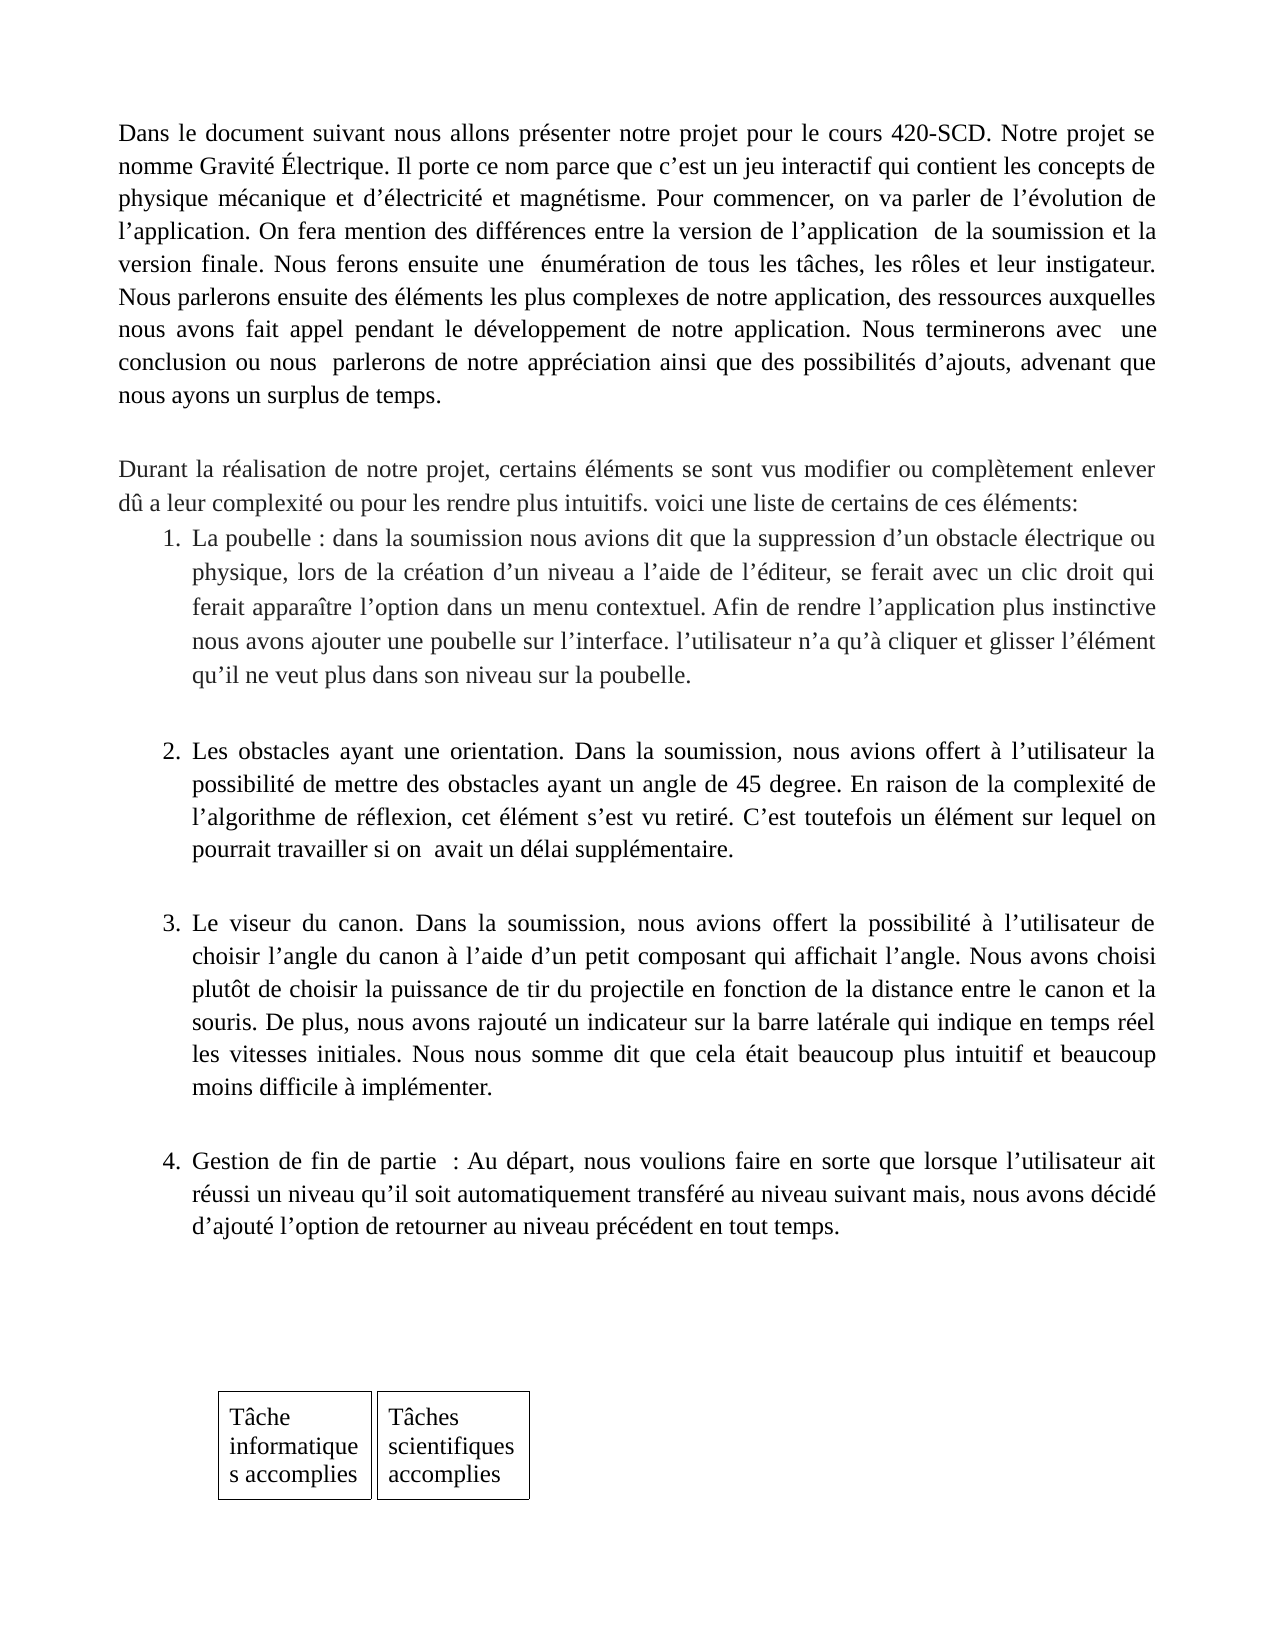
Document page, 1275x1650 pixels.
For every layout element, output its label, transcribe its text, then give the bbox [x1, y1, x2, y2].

table_header Tâches scientifiques accomplies [374, 1388, 532, 1502]
list Gestion de fin de partie : Au départ, nous voulions faire en sorte que lorsque l’utilisateur ait réussi un niveau qu’il soit automatiquement transféré au niveau suivant mais, nous avons décidé d’ajouté l’option de retourner au niveau précédent en tout temps. [162, 1146, 1157, 1240]
table_header Tâche informatiques accomplies [215, 1388, 374, 1502]
text Dans le document suivant nous allons présenter notre projet pour le cours 420-SCD. Notre projet se nomme Gravité Électrique. Il porte ce nom parce que c’est un jeu interactif qui contient les concepts de physique mécanique et d’électricité et magnétisme. Pour commencer, on va parler de l’évolution de l’application. On fera mention des différences entre la version de l’application de la soumission et la version finale. Nous ferons ensuite une énumération de tous les tâches, les rôles et leur instigateur. Nous parlerons ensuite des éléments les plus complexes de notre application, des ressources auxquelles nous avons fait appel pendant le développement de notre application. Nous terminerons avec une conclusion ou nous parlerons de notre appréciation ainsi que des possibilités d’ajouts, advenant que nous ayons un surplus de temps. [118, 118, 1157, 408]
list Le viseur du canon. Dans la soumission, nous avions offert la possibilité à l’utilisateur de choisir l’angle du canon à l’aide d’un petit composant qui affichait l’angle. Nous avons choisi plutôt de choisir la puissance de tir du projectile en fonction de la distance entre le canon et la souris. De plus, nous avons rajouté un indicateur sur la barre latérale qui indique en temps réel les vitesses initiales. Nous nous somme dit que cela était beaucoup plus intuitif et beaucoup moins difficile à implémenter. [162, 908, 1157, 1101]
list Les obstacles ayant une orientation. Dans la soumission, nous avions offert à l’utilisateur la possibilité de mettre des obstacles ayant un angle de 45 degree. En raison de la complexité de l’algorithme de réflexion, cet élément s’est vu retiré. C’est toutefois un élément sur lequel on pourrait travailler si on avait un délai supplémentaire. [162, 736, 1157, 863]
list La poubelle : dans la soumission nous avions dit que la suppression d’un obstacle électrique ou physique, lors de la création d’un niveau a l’aide de l’éditeur, se ferait avec un clic droit qui ferait apparaître l’option dans un menu contextuel. Afin de rendre l’application plus instinctive nous avons ajouter une poubelle sur l’interface. l’utilisateur n’a qu’à cliquer et glisser l’élément qu’il ne veut plus dans son niveau sur la poubelle. [162, 523, 1157, 689]
table_header [118, 1388, 215, 1502]
text Durant la réalisation de notre projet, certains éléments se sont vus modifier ou complètement enlever dû a leur complexité ou pour les rendre plus intuitifs. voici une liste de certains de ces éléments: [118, 454, 1157, 517]
